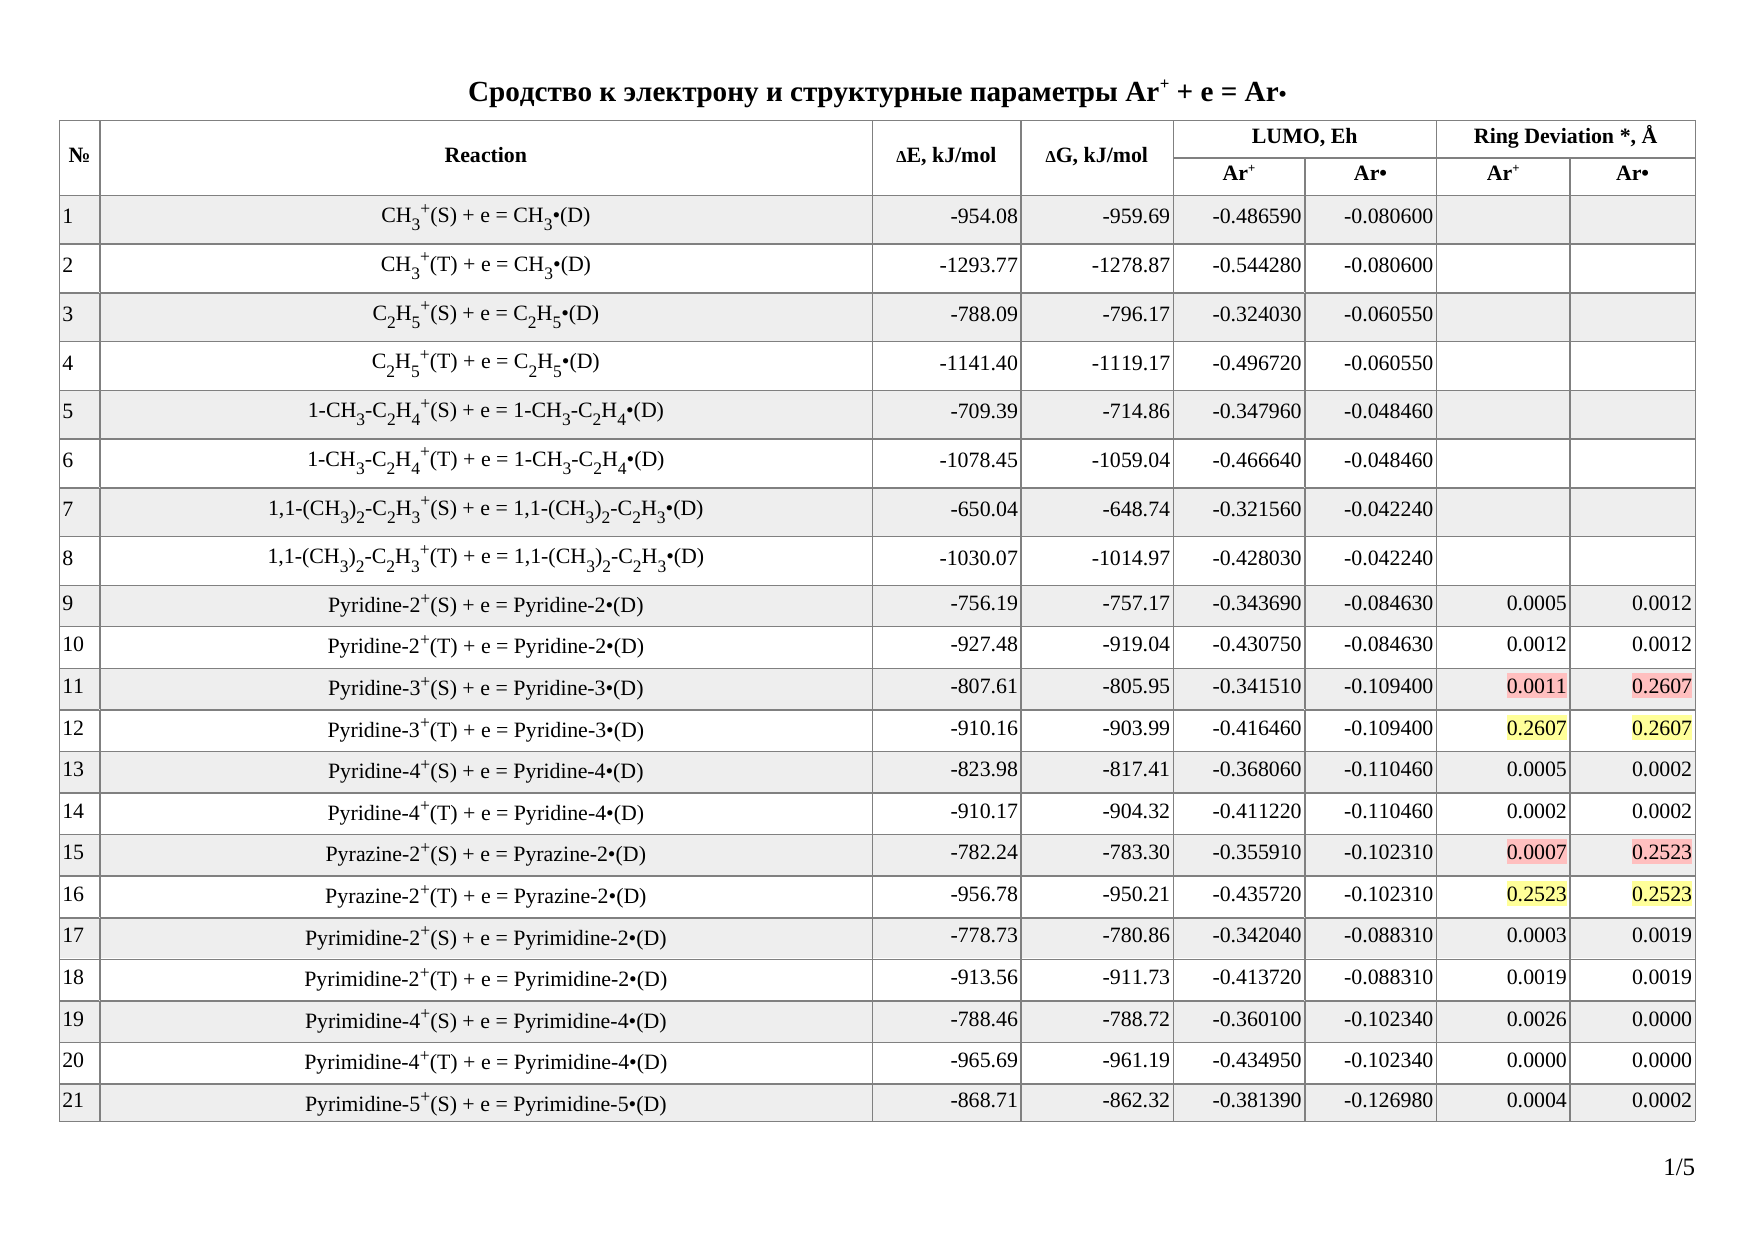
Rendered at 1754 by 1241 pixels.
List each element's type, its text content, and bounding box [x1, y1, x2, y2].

table_cell Ar+ [1174, 159, 1304, 194]
table_cell -1030.07 [873, 537, 1020, 584]
table_cell Ar• [1571, 159, 1695, 194]
table_cell -650.04 [873, 489, 1020, 536]
table_cell 0.0003 [1437, 919, 1569, 958]
table_cell 0.0002 [1437, 794, 1569, 834]
table_cell -0.084630 [1306, 586, 1436, 626]
table_cell [1571, 440, 1695, 487]
table_cell 19 [60, 1002, 99, 1042]
table_cell 1 [60, 196, 99, 243]
table_cell 11 [60, 669, 99, 709]
table_cell [1437, 342, 1569, 389]
table_cell -788.72 [1022, 1002, 1173, 1042]
table_cell -1278.87 [1022, 245, 1173, 292]
table_cell -1293.77 [873, 245, 1020, 292]
table_cell -919.04 [1022, 627, 1173, 668]
table_cell -0.060550 [1306, 294, 1436, 341]
table_cell -0.324030 [1174, 294, 1304, 341]
table_cell [1437, 440, 1569, 487]
table_cell -0.430750 [1174, 627, 1304, 668]
table_cell -0.496720 [1174, 342, 1304, 389]
table_cell -0.042240 [1306, 489, 1436, 536]
table_cell 0.0007 [1437, 835, 1569, 875]
table_cell 7 [60, 489, 99, 536]
table_cell [1571, 391, 1695, 438]
table_cell -782.24 [873, 835, 1020, 875]
table_cell Pyrazine-2+(S) + e = Pyrazine-2•(D) [101, 835, 872, 875]
table_cell -0.355910 [1174, 835, 1304, 875]
table_cell -648.74 [1022, 489, 1173, 536]
table_cell Pyridine-3+(S) + e = Pyridine-3•(D) [101, 669, 872, 709]
table_cell -0.434950 [1174, 1043, 1304, 1083]
table_cell 0.0000 [1437, 1043, 1569, 1083]
table_cell -0.486590 [1174, 196, 1304, 243]
table_cell Pyridine-2+(S) + e = Pyridine-2•(D) [101, 586, 872, 626]
table_cell 0.2607 [1571, 711, 1695, 751]
table_cell 6 [60, 440, 99, 487]
table_cell -788.46 [873, 1002, 1020, 1042]
table_cell 1-CH3-C2H4+(T) + e = 1-CH3-C2H4•(D) [101, 440, 872, 487]
table_cell -868.71 [873, 1085, 1020, 1121]
table_cell -954.08 [873, 196, 1020, 243]
table_cell -0.413720 [1174, 960, 1304, 1000]
table_cell Pyridine-4+(S) + e = Pyridine-4•(D) [101, 752, 872, 792]
table_cell -783.30 [1022, 835, 1173, 875]
table_cell -0.084630 [1306, 627, 1436, 668]
table_cell -904.32 [1022, 794, 1173, 834]
table_cell -823.98 [873, 752, 1020, 792]
table_cell 0.0026 [1437, 1002, 1569, 1042]
table_cell -1014.97 [1022, 537, 1173, 584]
table_cell -0.060550 [1306, 342, 1436, 389]
table_cell 0.0012 [1571, 627, 1695, 668]
table_cell -0.544280 [1174, 245, 1304, 292]
table_header Ring Deviation *, Å [1437, 121, 1695, 157]
table_cell 0.0000 [1571, 1043, 1695, 1083]
table_cell -805.95 [1022, 669, 1173, 709]
table_cell [1571, 537, 1695, 584]
table_cell 10 [60, 627, 99, 668]
table_cell -0.109400 [1306, 711, 1436, 751]
table_cell [1437, 196, 1569, 243]
table_cell -0.102310 [1306, 877, 1436, 917]
table_cell 15 [60, 835, 99, 875]
table_cell [1437, 537, 1569, 584]
table_cell [1571, 342, 1695, 389]
table_cell 0.0012 [1571, 586, 1695, 626]
table_cell -788.09 [873, 294, 1020, 341]
table_cell Pyrimidine-4+(S) + e = Pyrimidine-4•(D) [101, 1002, 872, 1042]
table_cell C2H5+(T) + e = C2H5•(D) [101, 342, 872, 389]
table_cell Pyrimidine-5+(S) + e = Pyrimidine-5•(D) [101, 1085, 872, 1121]
subtitle Сродство к электрону и структурные параметры Ar+ + e = Ar• [59, 74, 1695, 107]
table_cell 5 [60, 391, 99, 438]
table_cell 3 [60, 294, 99, 341]
table_cell 0.0005 [1437, 752, 1569, 792]
table_cell 8 [60, 537, 99, 584]
table_cell -0.088310 [1306, 919, 1436, 958]
table_cell -910.17 [873, 794, 1020, 834]
table_cell 0.0002 [1571, 1085, 1695, 1121]
table_cell -0.342040 [1174, 919, 1304, 958]
table_cell -817.41 [1022, 752, 1173, 792]
table_cell Pyrimidine-2+(S) + e = Pyrimidine-2•(D) [101, 919, 872, 958]
table_cell [1571, 245, 1695, 292]
table_cell -0.042240 [1306, 537, 1436, 584]
table_cell 0.2607 [1437, 711, 1569, 751]
table_cell CH3+(S) + e = CH3•(D) [101, 196, 872, 243]
table_cell 0.0002 [1571, 752, 1695, 792]
table_cell -959.69 [1022, 196, 1173, 243]
table_cell 1-CH3-C2H4+(S) + e = 1-CH3-C2H4•(D) [101, 391, 872, 438]
table_cell [1571, 294, 1695, 341]
table_cell -0.435720 [1174, 877, 1304, 917]
table_cell [1437, 245, 1569, 292]
table_cell -0.343690 [1174, 586, 1304, 626]
table_cell -0.109400 [1306, 669, 1436, 709]
table_cell 2 [60, 245, 99, 292]
table_cell -1141.40 [873, 342, 1020, 389]
table_cell -950.21 [1022, 877, 1173, 917]
table_cell 9 [60, 586, 99, 626]
table_cell -0.102340 [1306, 1002, 1436, 1042]
table_cell -796.17 [1022, 294, 1173, 341]
table_cell 13 [60, 752, 99, 792]
table_cell -778.73 [873, 919, 1020, 958]
table_cell -0.048460 [1306, 391, 1436, 438]
table_cell -0.321560 [1174, 489, 1304, 536]
table_cell 0.0000 [1571, 1002, 1695, 1042]
table_header Reaction [101, 121, 872, 194]
table_cell Pyridine-2+(T) + e = Pyridine-2•(D) [101, 627, 872, 668]
table_cell 20 [60, 1043, 99, 1083]
table_cell [1571, 196, 1695, 243]
table_header № [60, 121, 99, 194]
table_cell 14 [60, 794, 99, 834]
table_cell 0.0019 [1571, 960, 1695, 1000]
table_cell -862.32 [1022, 1085, 1173, 1121]
table_cell 17 [60, 919, 99, 958]
table_cell -0.368060 [1174, 752, 1304, 792]
table_cell [1437, 489, 1569, 536]
table_cell CH3+(T) + e = CH3•(D) [101, 245, 872, 292]
table_cell C2H5+(S) + e = C2H5•(D) [101, 294, 872, 341]
table_cell -0.341510 [1174, 669, 1304, 709]
table_cell -0.360100 [1174, 1002, 1304, 1042]
table_cell -911.73 [1022, 960, 1173, 1000]
table_cell 0.0004 [1437, 1085, 1569, 1121]
table_cell 4 [60, 342, 99, 389]
table_cell -756.19 [873, 586, 1020, 626]
table_cell 21 [60, 1085, 99, 1121]
table_cell Ar+ [1437, 159, 1569, 194]
table_cell -0.080600 [1306, 196, 1436, 243]
table_cell -1119.17 [1022, 342, 1173, 389]
table_header ∆G, kJ/mol [1022, 121, 1173, 194]
table_cell -1078.45 [873, 440, 1020, 487]
table_cell -709.39 [873, 391, 1020, 438]
table_cell -780.86 [1022, 919, 1173, 958]
table_cell [1437, 391, 1569, 438]
table_cell 0.2607 [1571, 669, 1695, 709]
table_cell Pyrazine-2+(T) + e = Pyrazine-2•(D) [101, 877, 872, 917]
table_cell -0.428030 [1174, 537, 1304, 584]
table_cell Pyridine-4+(T) + e = Pyridine-4•(D) [101, 794, 872, 834]
table_cell 0.0012 [1437, 627, 1569, 668]
table_cell -0.411220 [1174, 794, 1304, 834]
table_cell -0.048460 [1306, 440, 1436, 487]
table_cell -961.19 [1022, 1043, 1173, 1083]
table_cell -0.110460 [1306, 794, 1436, 834]
table_cell -910.16 [873, 711, 1020, 751]
table_cell Pyrimidine-4+(T) + e = Pyrimidine-4•(D) [101, 1043, 872, 1083]
table_cell -0.381390 [1174, 1085, 1304, 1121]
table_cell -956.78 [873, 877, 1020, 917]
table_cell -1059.04 [1022, 440, 1173, 487]
table_cell 0.0011 [1437, 669, 1569, 709]
table_cell -927.48 [873, 627, 1020, 668]
table_cell -0.080600 [1306, 245, 1436, 292]
table_cell 0.0005 [1437, 586, 1569, 626]
table_cell -0.102340 [1306, 1043, 1436, 1083]
table_cell 0.0002 [1571, 794, 1695, 834]
table_cell -0.110460 [1306, 752, 1436, 792]
table_cell -0.126980 [1306, 1085, 1436, 1121]
table_cell -903.99 [1022, 711, 1173, 751]
table_cell -807.61 [873, 669, 1020, 709]
table_cell -965.69 [873, 1043, 1020, 1083]
table_header LUMO, Eh [1174, 121, 1436, 157]
table_cell Pyridine-3+(T) + e = Pyridine-3•(D) [101, 711, 872, 751]
table_cell -0.102310 [1306, 835, 1436, 875]
table_cell -0.416460 [1174, 711, 1304, 751]
table_cell -757.17 [1022, 586, 1173, 626]
table_cell -714.86 [1022, 391, 1173, 438]
table_cell 12 [60, 711, 99, 751]
table_cell 0.2523 [1571, 835, 1695, 875]
table_cell [1437, 294, 1569, 341]
table_cell Ar• [1306, 159, 1436, 194]
table_cell 0.0019 [1437, 960, 1569, 1000]
table_cell 1,1-(CH3)2-C2H3+(T) + e = 1,1-(CH3)2-C2H3•(D) [101, 537, 872, 584]
table_cell 16 [60, 877, 99, 917]
table_cell -0.347960 [1174, 391, 1304, 438]
table_cell -913.56 [873, 960, 1020, 1000]
table_cell -0.088310 [1306, 960, 1436, 1000]
table_cell -0.466640 [1174, 440, 1304, 487]
table_cell 18 [60, 960, 99, 1000]
table_cell 0.2523 [1437, 877, 1569, 917]
table_cell [1571, 489, 1695, 536]
table_cell 0.2523 [1571, 877, 1695, 917]
table_cell 0.0019 [1571, 919, 1695, 958]
table_cell 1,1-(CH3)2-C2H3+(S) + e = 1,1-(CH3)2-C2H3•(D) [101, 489, 872, 536]
table_header ∆E, kJ/mol [873, 121, 1020, 194]
table_cell Pyrimidine-2+(T) + e = Pyrimidine-2•(D) [101, 960, 872, 1000]
